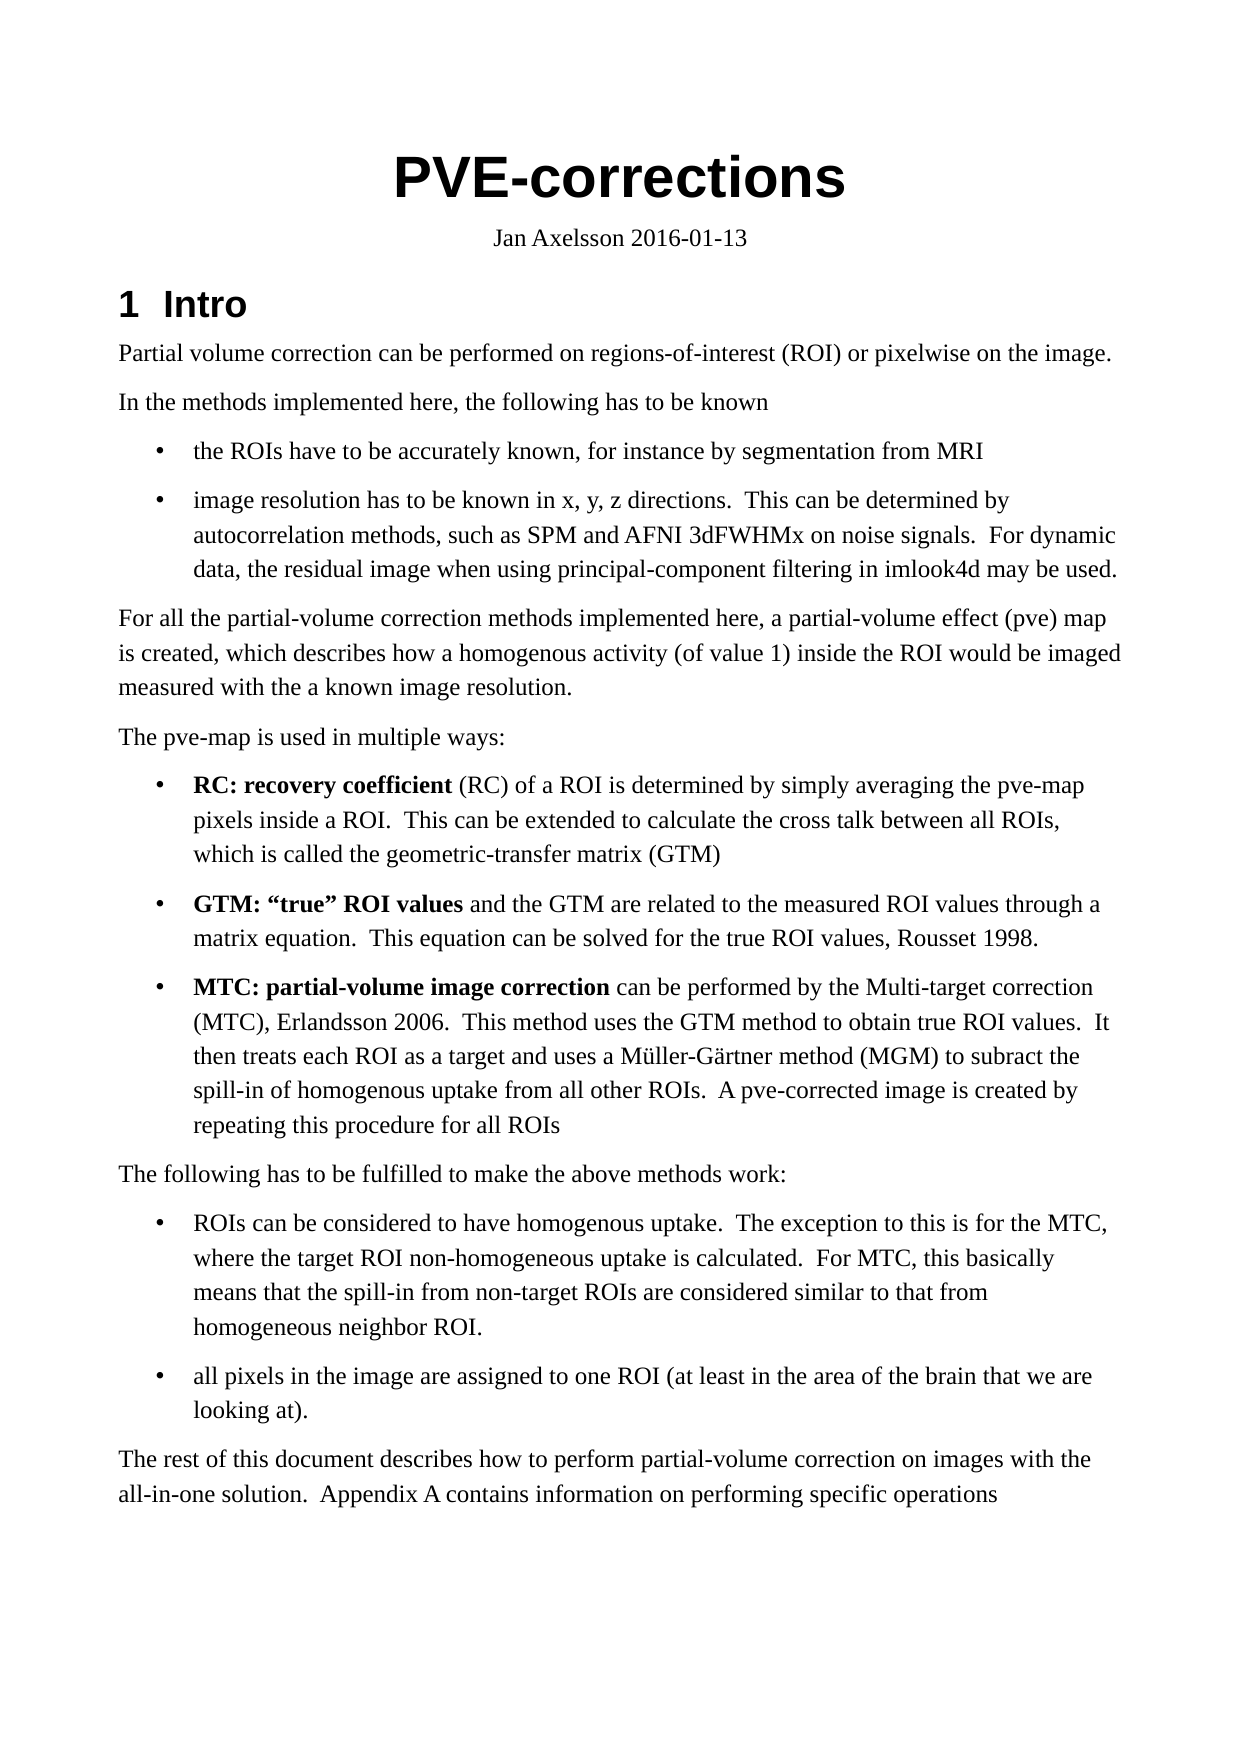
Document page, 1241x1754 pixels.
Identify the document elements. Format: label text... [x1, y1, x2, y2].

title PVE-corrections [118, 143, 1122, 210]
list image resolution has to be known in x, y, z directions. This can be determined by autocorrelation methods, such as SPM and AFNI 3dFWHMx on noise signals. For dynamic data, the residual image when using principal-component filtering in imlook4d may be used. [156, 486, 1122, 583]
list GTM: “true” ROI values and the GTM are related to the measured ROI values through a matrix equation. This equation can be solved for the true ROI values, Rousset 1998. [156, 889, 1122, 952]
list ROIs can be considered to have homogenous uptake. The exception to this is for the MTC, where the target ROI non-homogeneous uptake is calculated. For MTC, this basically means that the spill-in from non-target ROIs are considered similar to that from homogeneous neighbor ROI. [156, 1208, 1122, 1340]
list RC: recovery coefficient (RC) of a ROI is determined by simply averaging the pve-map pixels inside a ROI. This can be extended to calculate the cross talk between all ROIs, which is called the geometric-transfer matrix (GTM) [156, 771, 1122, 868]
text Partial volume correction can be performed on regions-of-interest (ROI) or pixelwise on the image. [118, 338, 1122, 367]
text The pve-map is used in multiple ways: [118, 722, 1122, 750]
text Jan Axelsson 2016-01-13 [118, 223, 1122, 251]
text For all the partial-volume correction methods implemented here, a partial-volume effect (pve) map is created, which describes how a homogenous activity (of value 1) inside the ROI would be imaged measured with the a known image resolution. [118, 603, 1122, 701]
text The following has to be fulfilled to make the above methods work: [118, 1159, 1122, 1188]
list MTC: partial-volume image correction can be performed by the Multi-target correction (MTC), Erlandsson 2006. This method uses the GTM method to obtain true ROI values. It then treats each ROI as a target and uses a Müller-Gärtner method (MGM) to subract the spill-in of homogenous uptake from all other ROIs. A pve-corrected image is created by repeating this procedure for all ROIs [156, 972, 1122, 1139]
text In the methods implemented here, the following has to be known [118, 387, 1122, 416]
list the ROIs have to be accurately known, for instance by segmentation from MRI [156, 436, 1122, 465]
text The rest of this document describes how to perform partial-volume correction on images with the all-in-one solution. Appendix A contains information on performing specific operations [118, 1444, 1122, 1507]
list all pixels in the image are assigned to one ROI (at least in the area of the brain that we are looking at). [156, 1361, 1122, 1424]
subtitle Intro [118, 282, 1122, 326]
